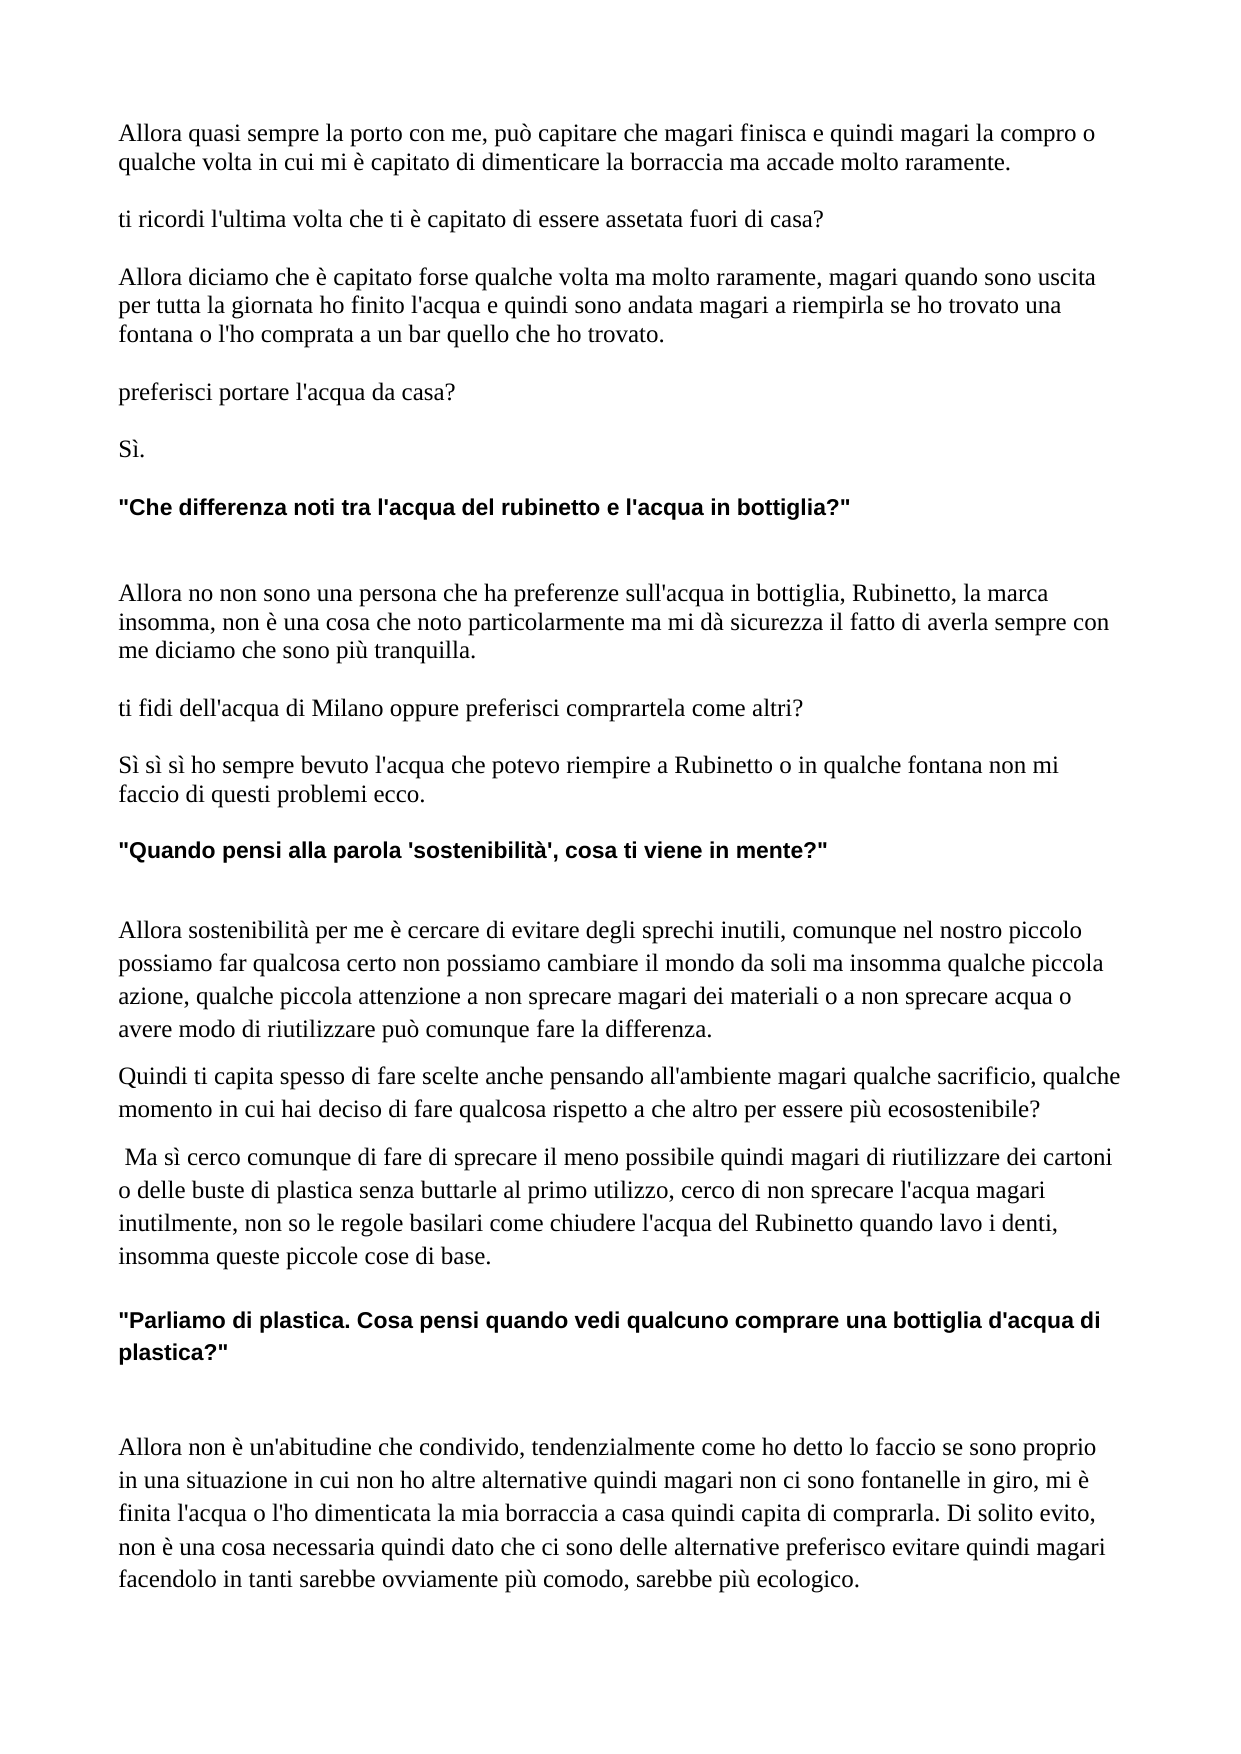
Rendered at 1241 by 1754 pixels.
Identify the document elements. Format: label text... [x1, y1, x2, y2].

text ti ricordi l'ultima volta che ti è capitato di essere assetata fuori di casa? [118, 204, 1122, 233]
text preferisci portare l'acqua da casa? [118, 377, 1122, 406]
text "Quando pensi alla parola 'sostenibilità', cosa ti viene in mente?" [118, 837, 1122, 863]
text Sì sì sì ho sempre bevuto l'acqua che potevo riempire a Rubinetto o in qualche fontana non mi faccio di questi problemi ecco. [118, 751, 1122, 808]
text Allora quasi sempre la porto con me, può capitare che magari finisca e quindi magari la compro o qualche volta in cui mi è capitato di dimenticare la borraccia ma accade molto raramente. [118, 118, 1122, 204]
text Allora diciamo che è capitato forse qualche volta ma molto raramente, magari quando sono uscita per tutta la giornata ho finito l'acqua e quindi sono andata magari a riempirla se ho trovato una fontana o l'ho comprata a un bar quello che ho trovato. [118, 262, 1122, 348]
text Ma sì cerco comunque di fare di sprecare il meno possibile quindi magari di riutilizzare dei cartoni o delle buste di plastica senza buttarle al primo utilizzo, cerco di non sprecare l'acqua magari inutilmente, non so le regole basilari come chiudere l'acqua del Rubinetto quando lavo i denti, insomma queste piccole cose di base. "Parliamo di plastica. Cosa pensi quando vedi qualcuno comprare una bottiglia d'acqua di plastica?" [118, 1142, 1122, 1366]
text Allora no non sono una persona che ha preferenze sull'acqua in bottiglia, Rubinetto, la marca insomma, non è una cosa che noto particolarmente ma mi dà sicurezza il fatto di averla sempre con me diciamo che sono più tranquilla. ti fidi dell'acqua di Milano oppure preferisci comprartela come altri? [118, 578, 1122, 722]
text Sì. [118, 434, 1122, 463]
text Quindi ti capita spesso di fare scelte anche pensando all'ambiente magari qualche sacrificio, qualche momento in cui hai deciso di fare qualcosa rispetto a che altro per essere più ecosostenibile? [118, 1061, 1122, 1123]
text Allora sostenibilità per me è cercare di evitare degli sprechi inutili, comunque nel nostro piccolo possiamo far qualcosa certo non possiamo cambiare il mondo da soli ma insomma qualche piccola azione, qualche piccola attenzione a non sprecare magari dei materiali o a non sprecare acqua o avere modo di riutilizzare può comunque fare la differenza. [118, 882, 1122, 1042]
text "Che differenza noti tra l'acqua del rubinetto e l'acqua in bottiglia?" [118, 492, 1122, 521]
text Allora non è un'abitudine che condivido, tendenzialmente come ho detto lo faccio se sono proprio in una situazione in cui non ho altre alternative quindi magari non ci sono fontanelle in giro, mi è finita l'acqua o l'ho dimenticata la mia borraccia a casa quindi capita di comprarla. Di solito evito, non è una cosa necessaria quindi dato che ci sono delle alternative preferisco evitare quindi magari facendolo in tanti sarebbe ovviamente più comodo, sarebbe più ecologico. [118, 1432, 1122, 1593]
